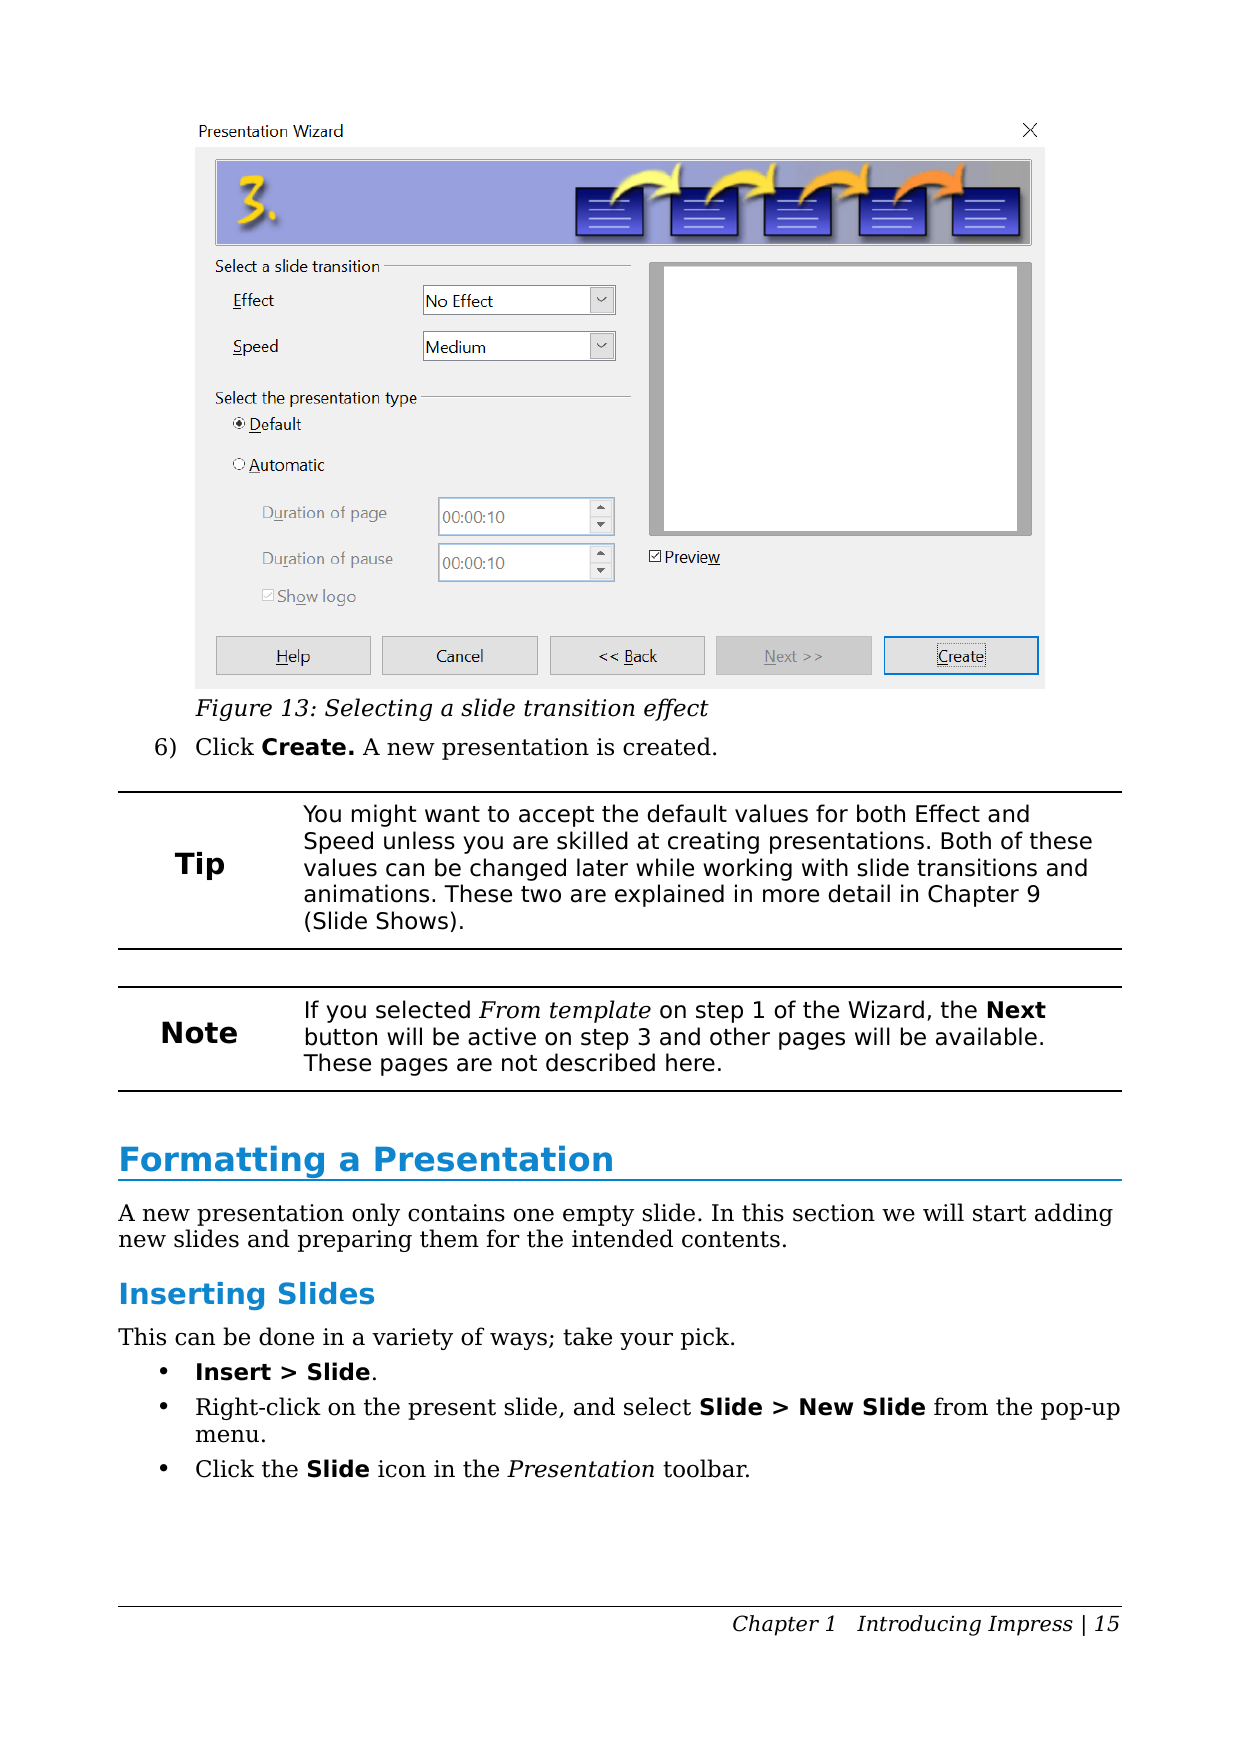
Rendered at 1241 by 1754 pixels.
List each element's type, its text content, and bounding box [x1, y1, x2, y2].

table_header If you selected From template on step 1 of the Wizard, the Next button will be active on step 3 and other pages will be available. These pages are not described here. [280, 988, 1122, 1090]
table_header Note [118, 988, 280, 1090]
subtitle Formatting a Presentation [118, 1140, 1122, 1179]
table_header You might want to accept the default values for both Effect and Speed unless you are skilled at creating presentations. Both of these values can be changed later while working with slide transitions and animations. These two are explained in more detail in Chapter 9 (Slide Shows). [282, 793, 1122, 948]
list Click the Slide icon in the Presentation toolbar. [156, 1454, 1122, 1483]
table_header Tip [118, 793, 282, 948]
picture [195, 118, 1045, 689]
list Click Create. A new presentation is created. [177, 734, 1122, 761]
text Figure 13: Selecting a slide transition effect [196, 695, 1044, 721]
text A new presentation only contains one empty slide. In this section we will start adding new slides and preparing them for the intended contents. [118, 1200, 1122, 1253]
list Right-click on the present slide, and select Slide > New Slide from the pop-up menu. [156, 1392, 1122, 1448]
subtitle Inserting Slides [118, 1277, 1122, 1311]
list This can be done in a variety of ways; take your pick. [118, 1324, 1122, 1350]
list Insert > Slide. [156, 1357, 1122, 1386]
